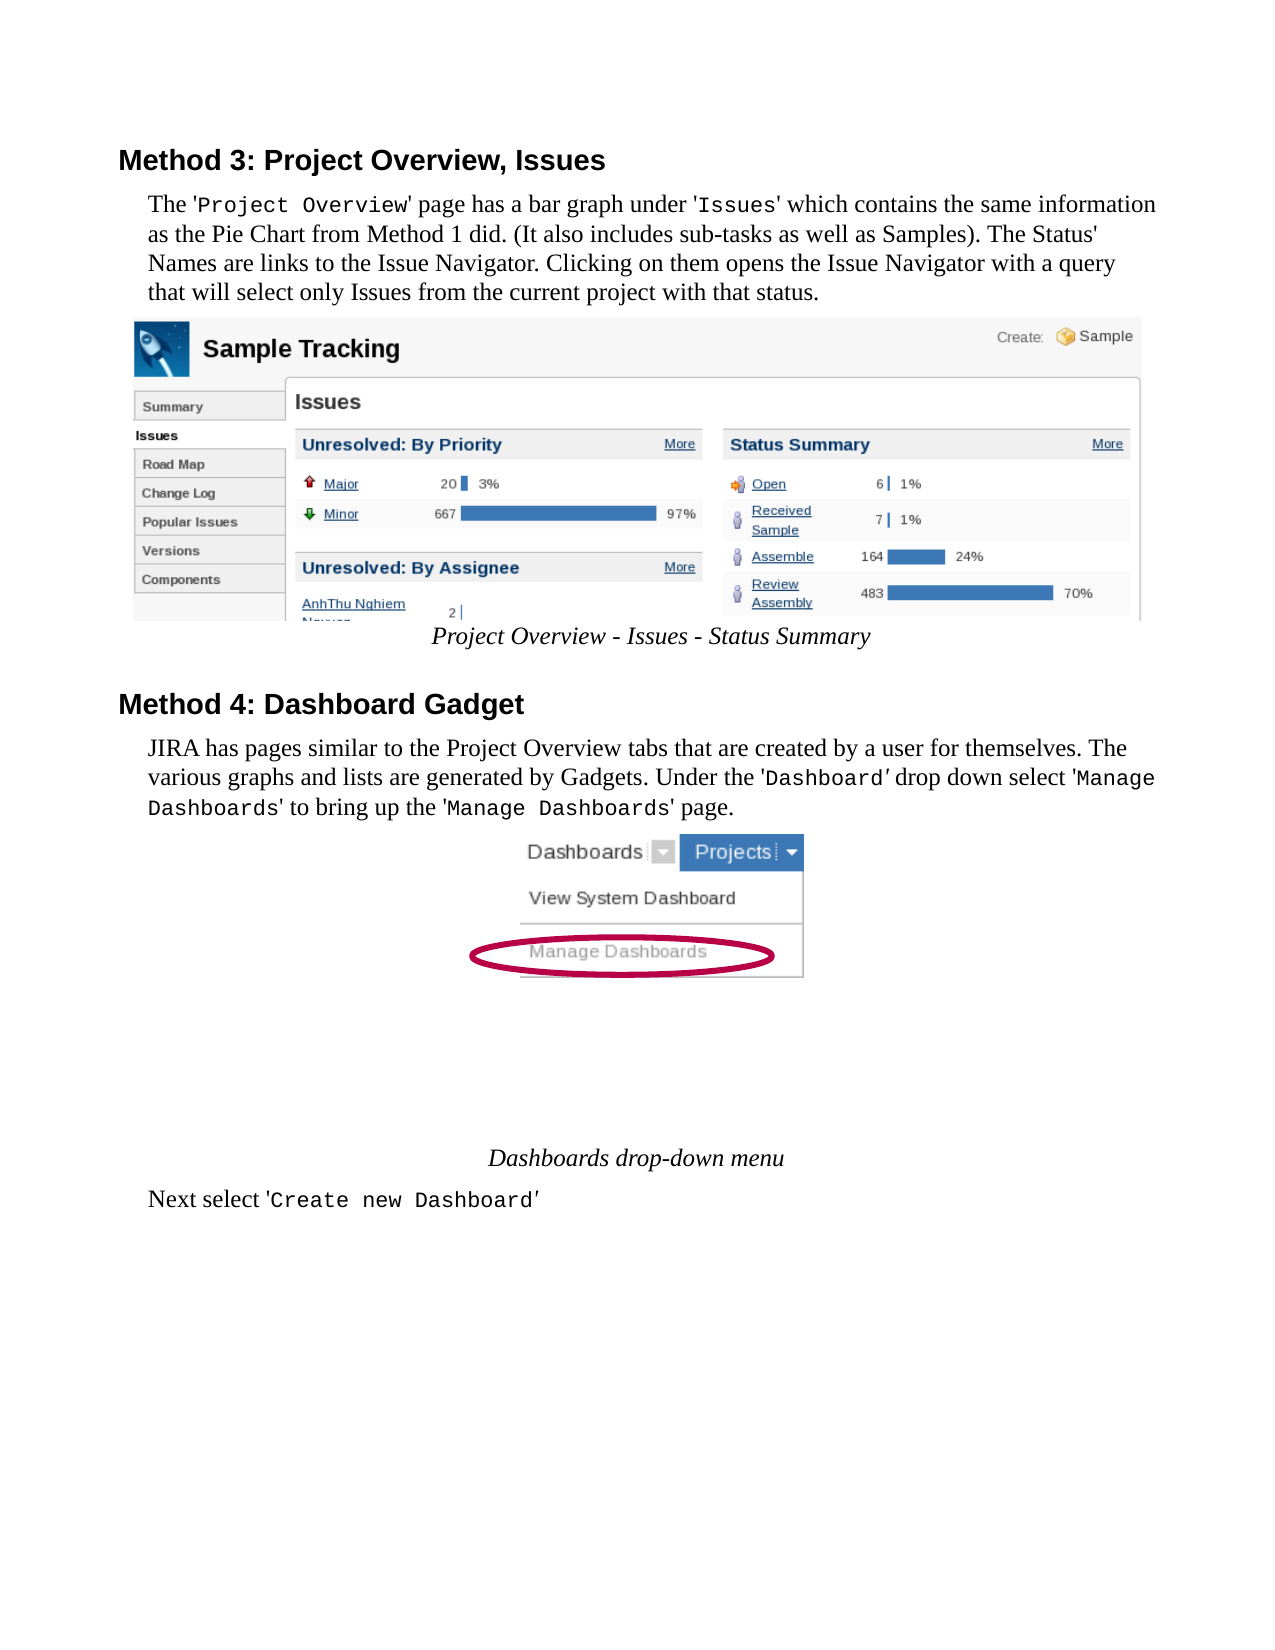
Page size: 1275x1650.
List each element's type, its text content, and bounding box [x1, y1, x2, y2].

subtitle Method 4: Dashboard Gadget [118, 687, 1157, 721]
picture [520, 834, 804, 978]
text Dashboards drop-down menu [118, 1143, 1157, 1172]
text JIRA has pages similar to the Project Overview tabs that are created by a user for themselves. The various graphs and lists are generated by Gadgets. Under the 'Dashboard' drop down select 'Manage Dashboards' to bring up the 'Manage Dashboards' page. [148, 733, 1157, 822]
subtitle Method 3: Project Overview, Issues [118, 143, 1157, 177]
picture [132, 317, 1143, 621]
text Next select 'Create new Dashboard' [148, 1184, 1157, 1214]
text The 'Project Overview' page has a bar graph under 'Issues' which contains the same information as the Pie Chart from Method 1 did. (It also includes sub-tasks as well as Samples). The Status' Names are links to the Issue Navigator. Clicking on them opens the Issue Navigator with a query that will select only Issues from the current project with that status. [148, 189, 1157, 305]
picture [520, 973, 577, 978]
text Project Overview - Issues - Status Summary [148, 318, 1157, 650]
